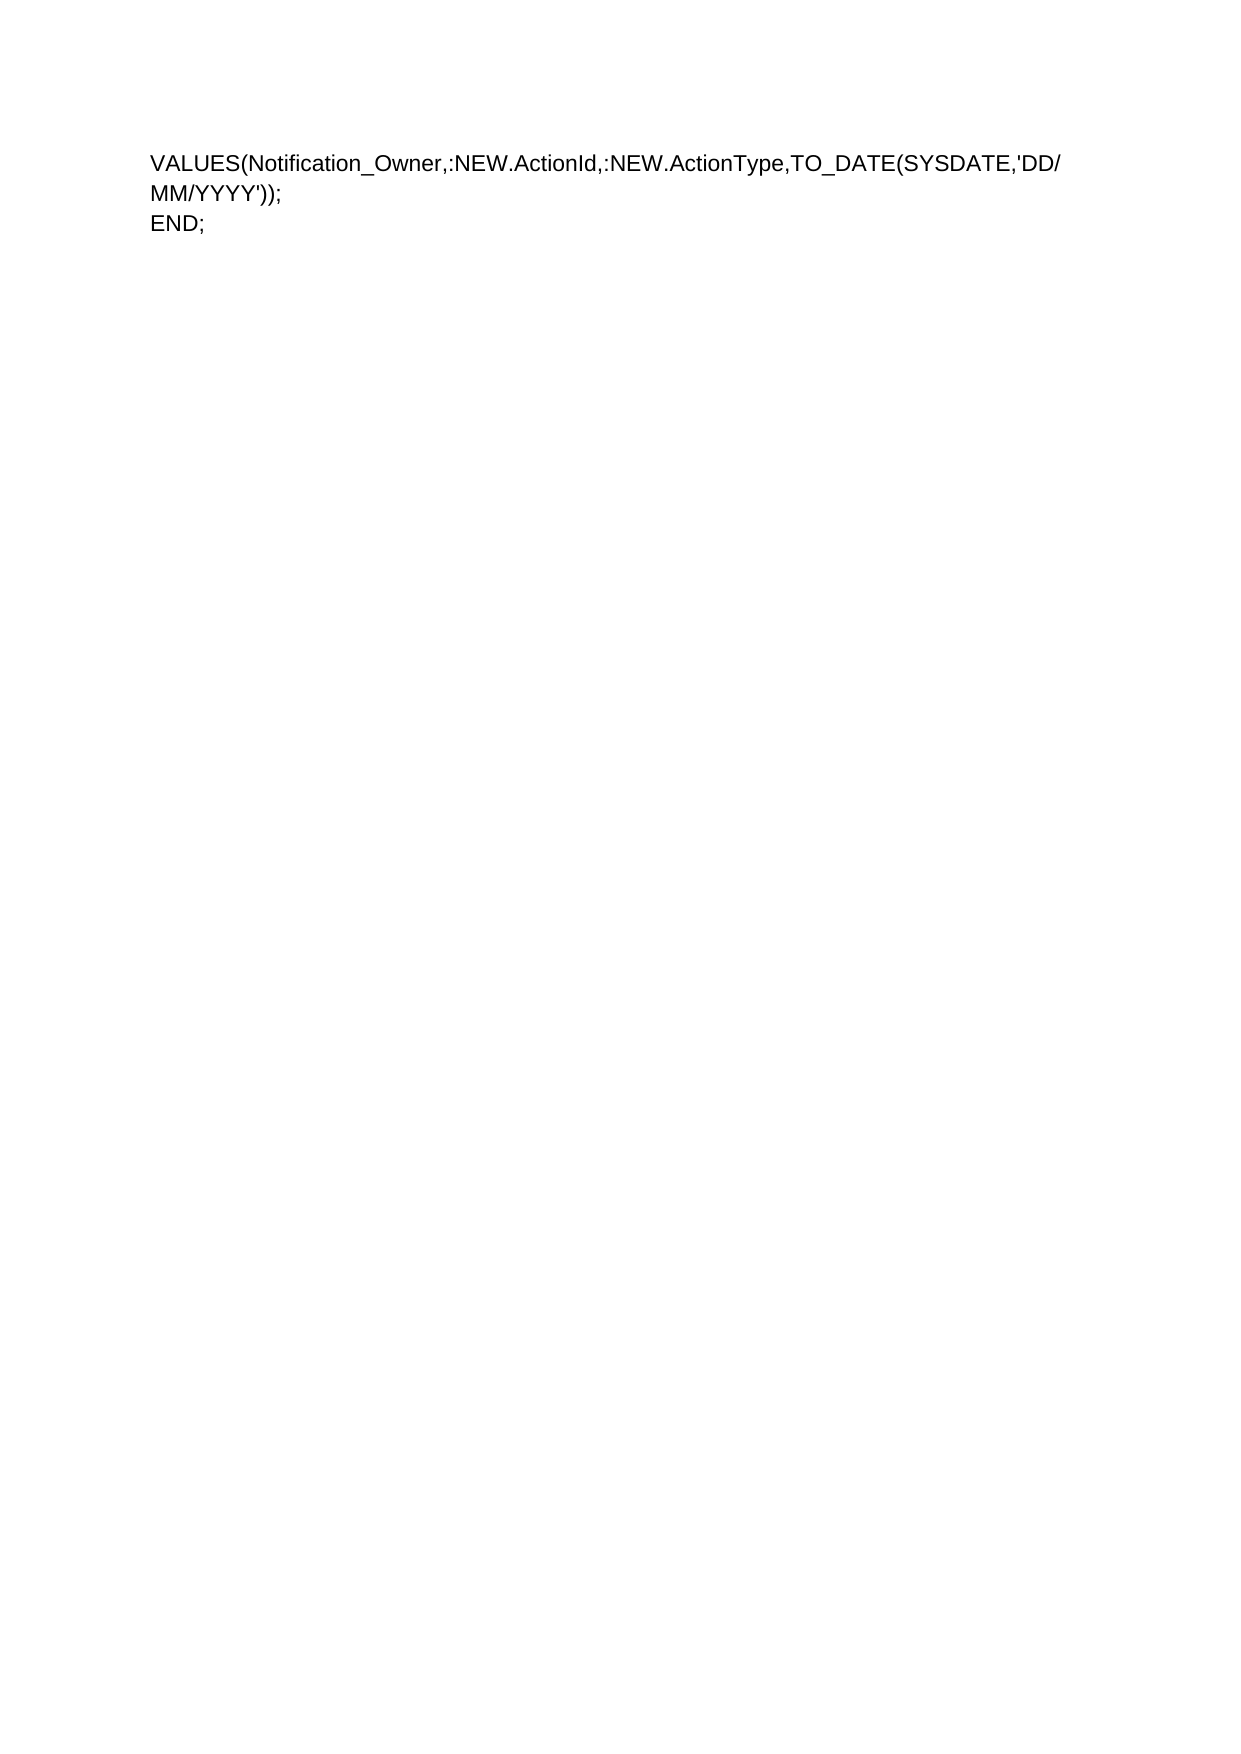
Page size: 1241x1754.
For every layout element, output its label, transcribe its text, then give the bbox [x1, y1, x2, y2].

text END; [150, 210, 1090, 237]
text VALUES(Notification_Owner,:NEW.ActionId,:NEW.ActionType,TO_DATE(SYSDATE,'DD/MM/YYYY')); [150, 150, 1090, 207]
